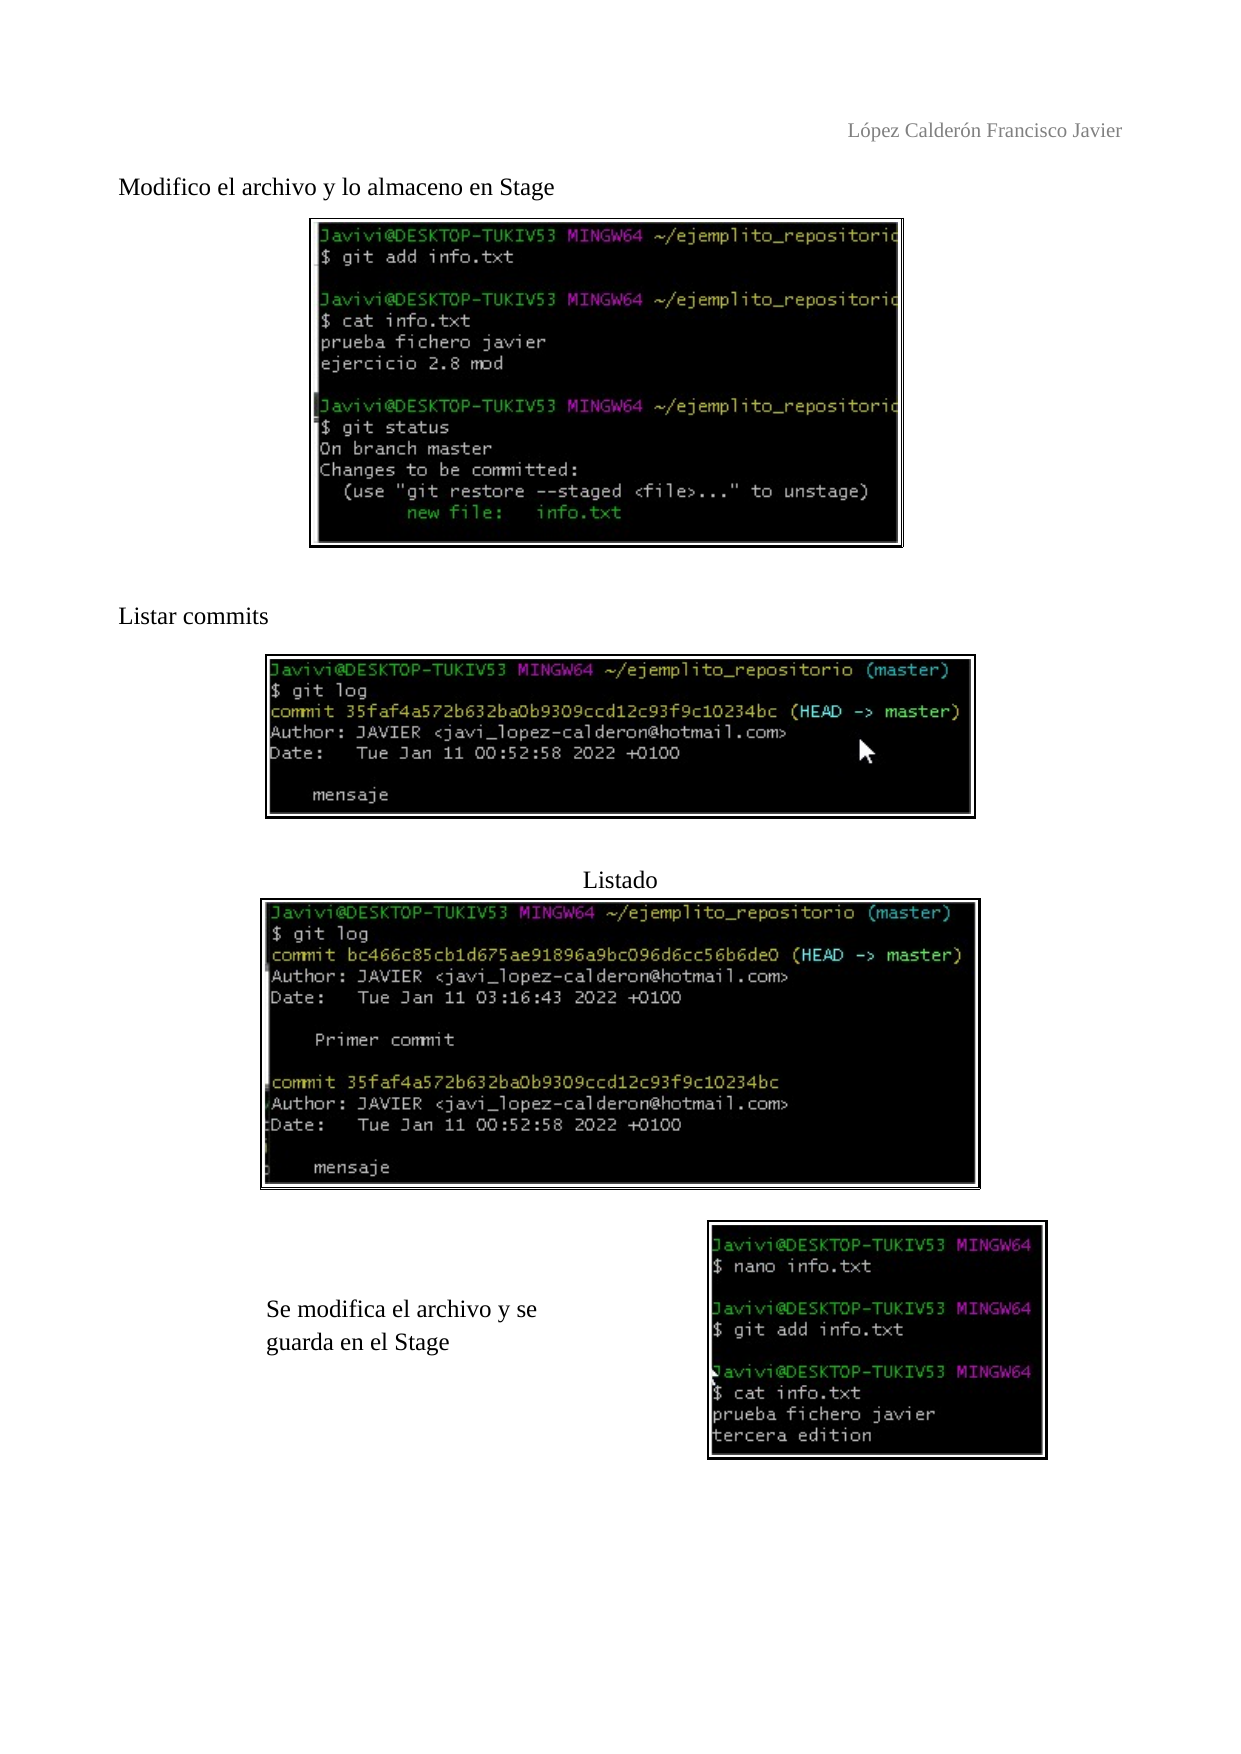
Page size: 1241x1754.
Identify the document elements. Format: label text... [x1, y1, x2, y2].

picture [313, 222, 898, 543]
text Modifico el archivo y lo almaceno en Stage [118, 172, 1122, 200]
text [1048, 1294, 1122, 1323]
text Listado [118, 865, 1122, 894]
text Listar commits [118, 601, 1122, 630]
text guarda en el Stage [118, 1327, 707, 1356]
picture [269, 659, 971, 814]
picture [264, 902, 976, 1184]
text Se modifica el archivo y se [118, 1294, 707, 1323]
picture [711, 1225, 1043, 1455]
text [1048, 1327, 1122, 1356]
